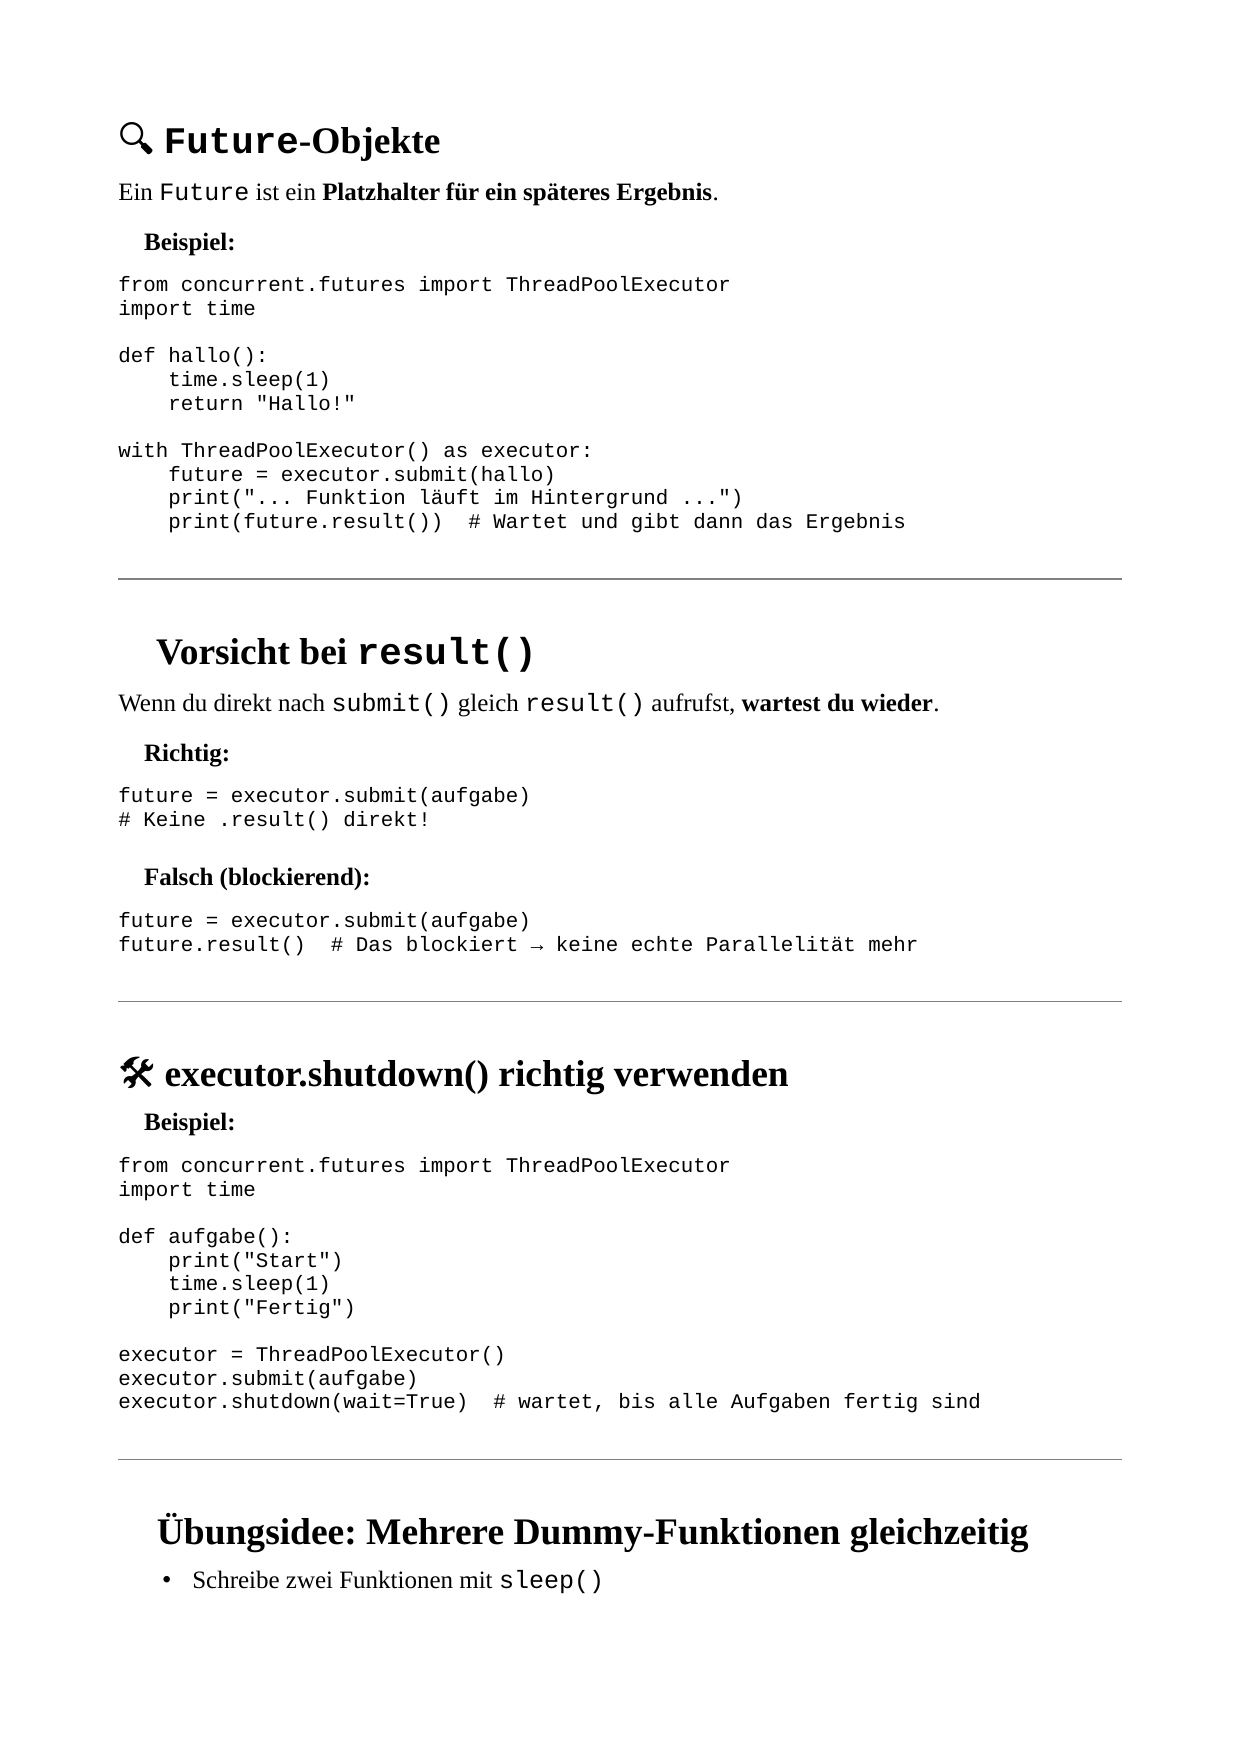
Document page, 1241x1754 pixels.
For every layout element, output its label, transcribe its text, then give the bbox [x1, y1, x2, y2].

subtitle 🔍 Future-Objekte [118, 118, 1122, 164]
text future = executor.submit(hallo) [118, 464, 1122, 487]
subtitle 🧪 Übungsidee: Mehrere Dummy-Funktionen gleichzeitig [118, 1510, 1122, 1553]
text time.sleep(1) [118, 1273, 1122, 1297]
text print("Start") [118, 1249, 1122, 1273]
text future.result() # Das blockiert → keine echte Parallelität mehr [118, 933, 1122, 957]
text return "Hallo!" [118, 393, 1122, 416]
text future = executor.submit(aufgabe) [118, 910, 1122, 933]
text 🔹 Beispiel: [118, 1107, 1122, 1136]
text Ein Future ist ein Platzhalter für ein späteres Ergebnis. [118, 177, 1122, 208]
text 🔹 Falsch (blockierend): [118, 862, 1122, 891]
text executor.submit(aufgabe) [118, 1368, 1122, 1391]
text import time [118, 298, 1122, 322]
text from concurrent.futures import ThreadPoolExecutor [118, 274, 1122, 298]
subtitle 🚫 Vorsicht bei result() [118, 629, 1122, 675]
text Wenn du direkt nach submit() gleich result() aufrufst, wartest du wieder. [118, 688, 1122, 719]
text future = executor.submit(aufgabe) [118, 786, 1122, 809]
text # Keine .result() direkt! [118, 809, 1122, 833]
text def hallo(): [118, 345, 1122, 369]
text from concurrent.futures import ThreadPoolExecutor [118, 1155, 1122, 1179]
text print("... Funktion läuft im Hintergrund ...") [118, 487, 1122, 511]
text import time [118, 1179, 1122, 1202]
list Schreibe zwei Funktionen mit sleep() [162, 1565, 1122, 1596]
text executor.shutdown(wait=True) # wartet, bis alle Aufgaben fertig sind [118, 1391, 1122, 1415]
text with ThreadPoolExecutor() as executor: [118, 440, 1122, 464]
subtitle 🛠 executor.shutdown() richtig verwenden [118, 1052, 1122, 1095]
text def aufgabe(): [118, 1226, 1122, 1249]
text time.sleep(1) [118, 369, 1122, 393]
text print("Fertig") [118, 1297, 1122, 1321]
text 🔹 Beispiel: [118, 227, 1122, 256]
text print(future.result()) # Wartet und gibt dann das Ergebnis [118, 511, 1122, 534]
text executor = ThreadPoolExecutor() [118, 1344, 1122, 1368]
text 🔹 Richtig: [118, 738, 1122, 767]
